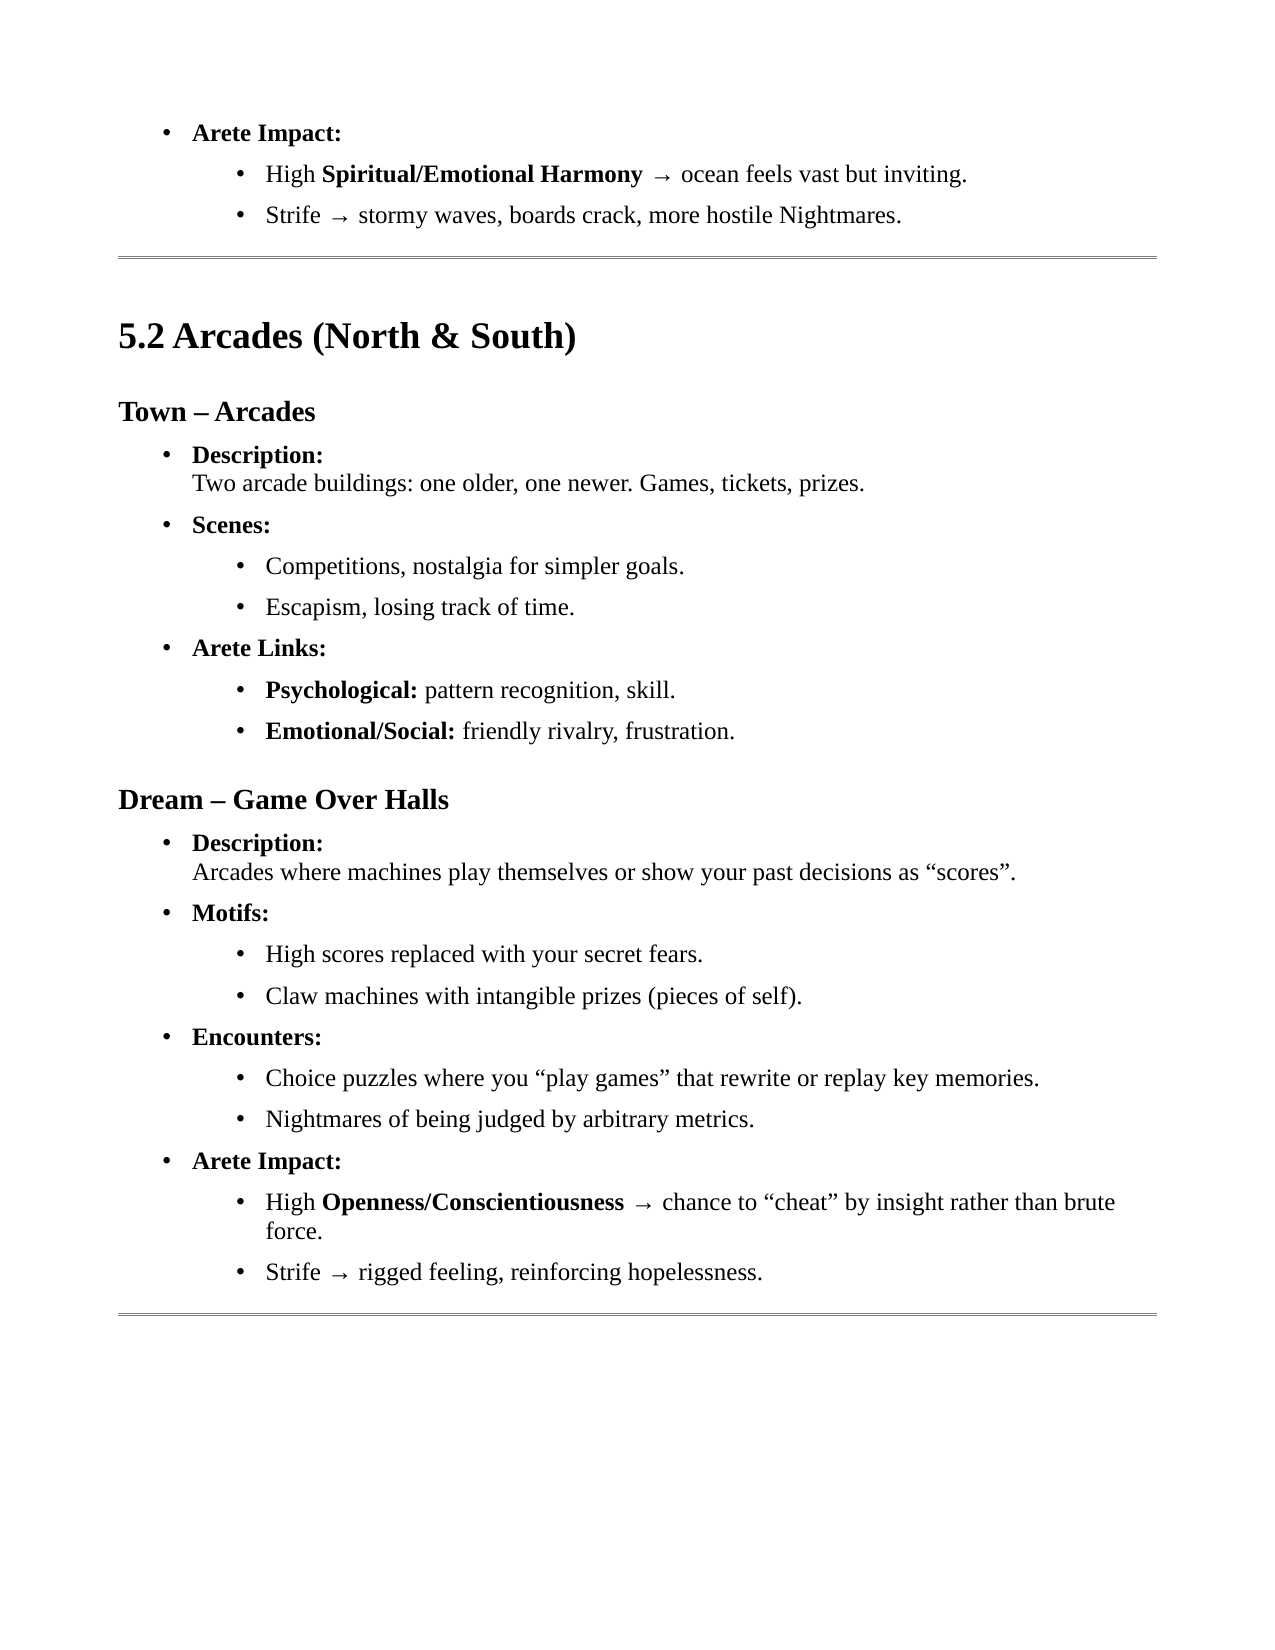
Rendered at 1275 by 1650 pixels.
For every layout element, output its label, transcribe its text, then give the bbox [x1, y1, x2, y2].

list Competitions, nostalgia for simpler goals. [236, 551, 1157, 580]
list Escapism, losing track of time. [236, 592, 1157, 621]
list Arete Impact: [162, 1146, 1157, 1174]
list Motifs: [162, 898, 1157, 927]
list Description: Arcades where machines play themselves or show your past decisions as “scores”. [162, 828, 1157, 886]
list Nightmares of being judged by arbitrary metrics. [236, 1104, 1157, 1133]
list Strife → rigged feeling, reinforcing hopelessness. [236, 1257, 1157, 1286]
list High scores replaced with your secret fears. [236, 939, 1157, 968]
subtitle 5.2 Arcades (North & South) [118, 313, 1157, 356]
list Scenes: [162, 510, 1157, 538]
list Arete Impact: [162, 118, 1157, 147]
list Choice puzzles where you “play games” that rewrite or replay key memories. [236, 1063, 1157, 1092]
subtitle Dream – Game Over Halls [118, 782, 1157, 816]
list Strife → stormy waves, boards crack, more hostile Nightmares. [236, 201, 1157, 229]
list Description: Two arcade buildings: one older, one newer. Games, tickets, prizes. [162, 440, 1157, 497]
list Claw machines with intangible prizes (pieces of self). [236, 981, 1157, 1009]
list Psychological: pattern recognition, skill. [236, 675, 1157, 703]
list Emotional/Social: friendly rivalry, frustration. [236, 716, 1157, 745]
list Encounters: [162, 1022, 1157, 1051]
subtitle Town – Arcades [118, 394, 1157, 427]
list High Spiritual/Emotional Harmony → ocean feels vast but inviting. [236, 159, 1157, 188]
list Arete Links: [162, 633, 1157, 662]
list High Openness/Conscientiousness → chance to “cheat” by insight rather than brute force. [236, 1187, 1157, 1244]
